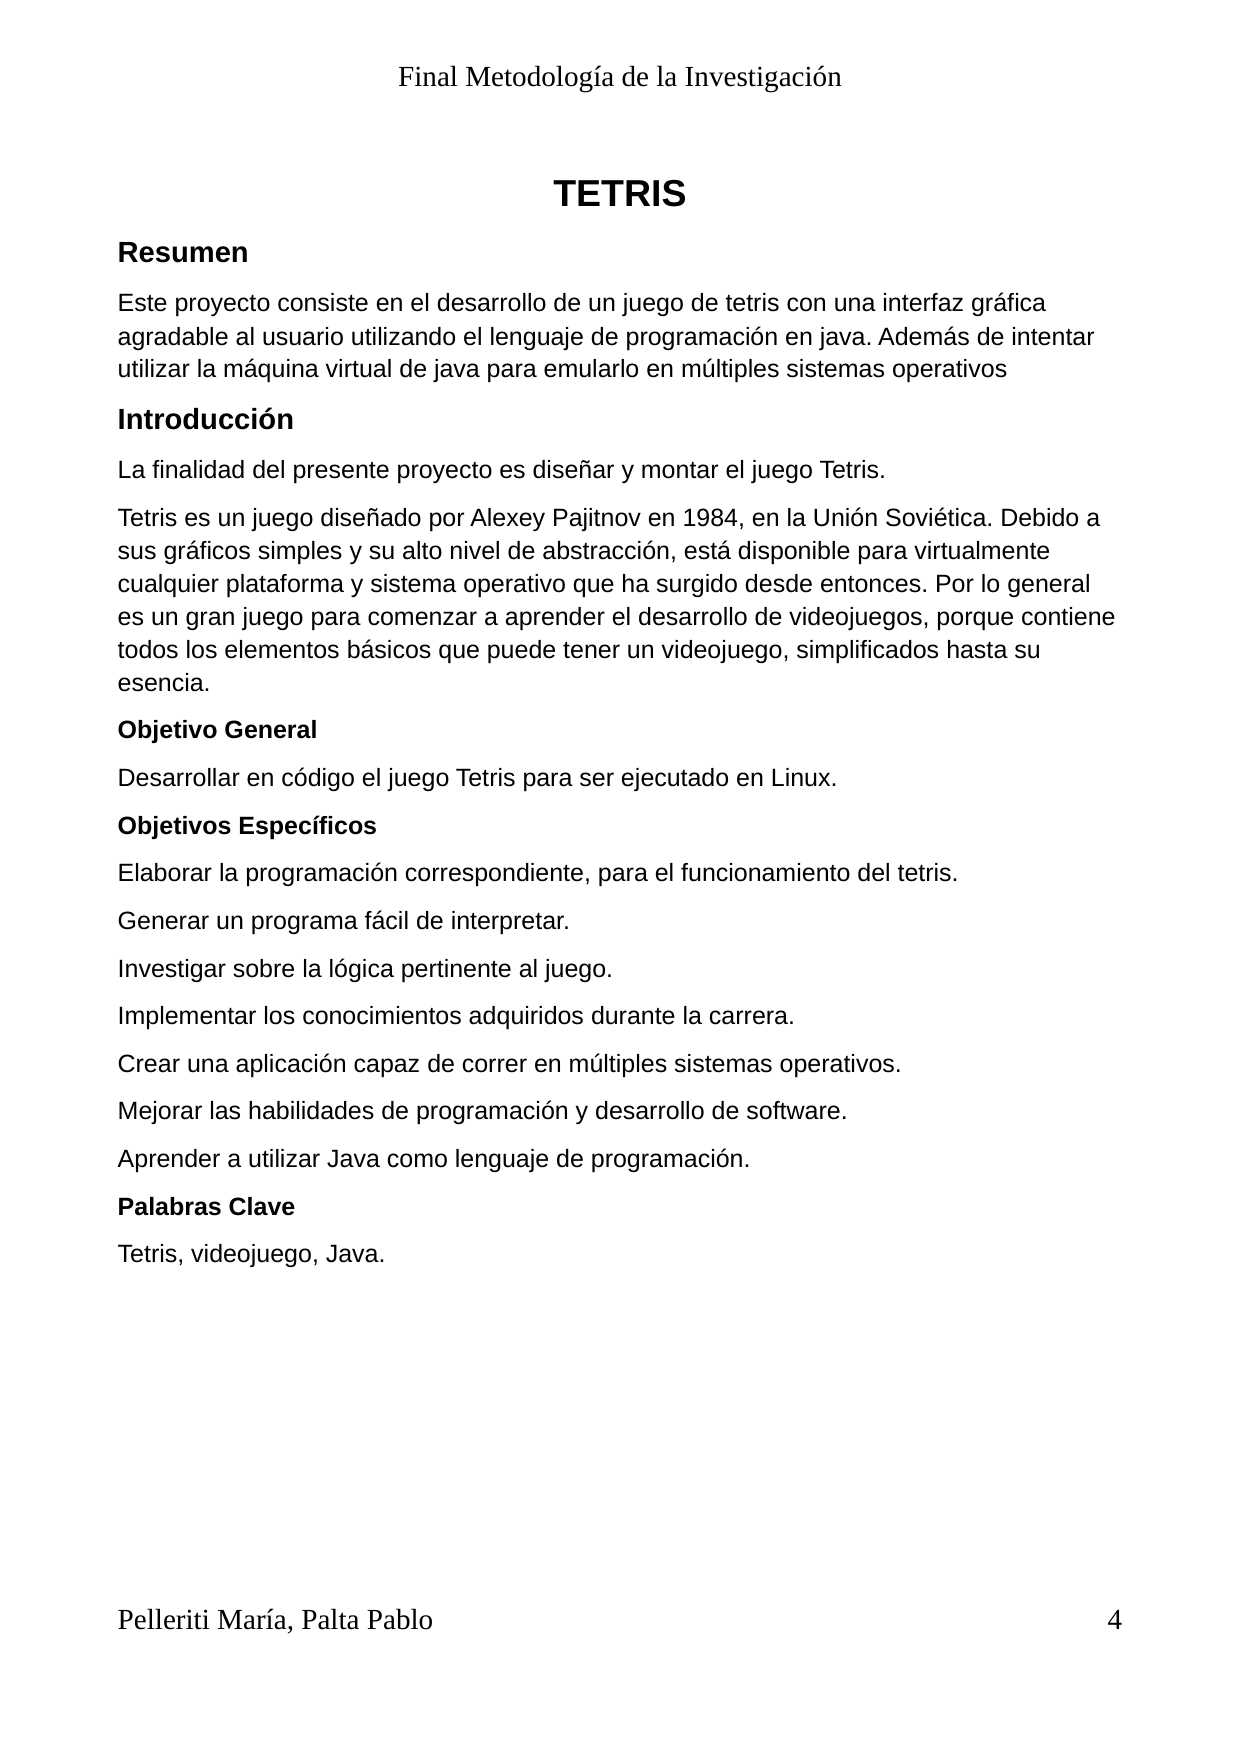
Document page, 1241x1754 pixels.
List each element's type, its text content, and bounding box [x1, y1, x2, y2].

text Mejorar las habilidades de programación y desarrollo de software. [117, 1096, 1122, 1125]
text Introducción [117, 402, 1122, 436]
text La finalidad del presente proyecto es diseñar y montar el juego Tetris. [117, 455, 1122, 484]
text Aprender a utilizar Java como lenguaje de programación. [117, 1144, 1122, 1173]
text Elaborar la programación correspondiente, para el funcionamiento del tetris. [117, 858, 1122, 887]
text Resumen [117, 235, 1122, 269]
text Generar un programa fácil de interpretar. [117, 906, 1122, 935]
text Tetris, videojuego, Java. [117, 1239, 1122, 1268]
text Este proyecto consiste en el desarrollo de un juego de tetris con una interfaz gráfica agradable al usuario utilizando el lenguaje de programación en java. Además de intentar utilizar la máquina virtual de java para emularlo en múltiples sistemas operativos [117, 288, 1122, 383]
text Objetivos Específicos [117, 811, 1122, 839]
text Crear una aplicación capaz de correr en múltiples sistemas operativos. [117, 1049, 1122, 1077]
text TETRIS [117, 171, 1122, 214]
text Palabras Clave [117, 1192, 1122, 1220]
text Investigar sobre la lógica pertinente al juego. [117, 953, 1122, 982]
text Objetivo General [117, 716, 1122, 744]
text Tetris es un juego diseñado por Alexey Pajitnov en 1984, en la Unión Soviética. Debido a sus gráficos simples y su alto nivel de abstracción, está disponible para virtualmente cualquier plataforma y sistema operativo que ha surgido desde entonces. Por lo general es un gran juego para comenzar a aprender el desarrollo de videojuegos, porque contiene todos los elementos básicos que puede tener un videojuego, simplificados hasta su esencia. [117, 503, 1122, 697]
text Desarrollar en código el juego Tetris para ser ejecutado en Linux. [117, 763, 1122, 792]
text Implementar los conocimientos adquiridos durante la carrera. [117, 1001, 1122, 1030]
